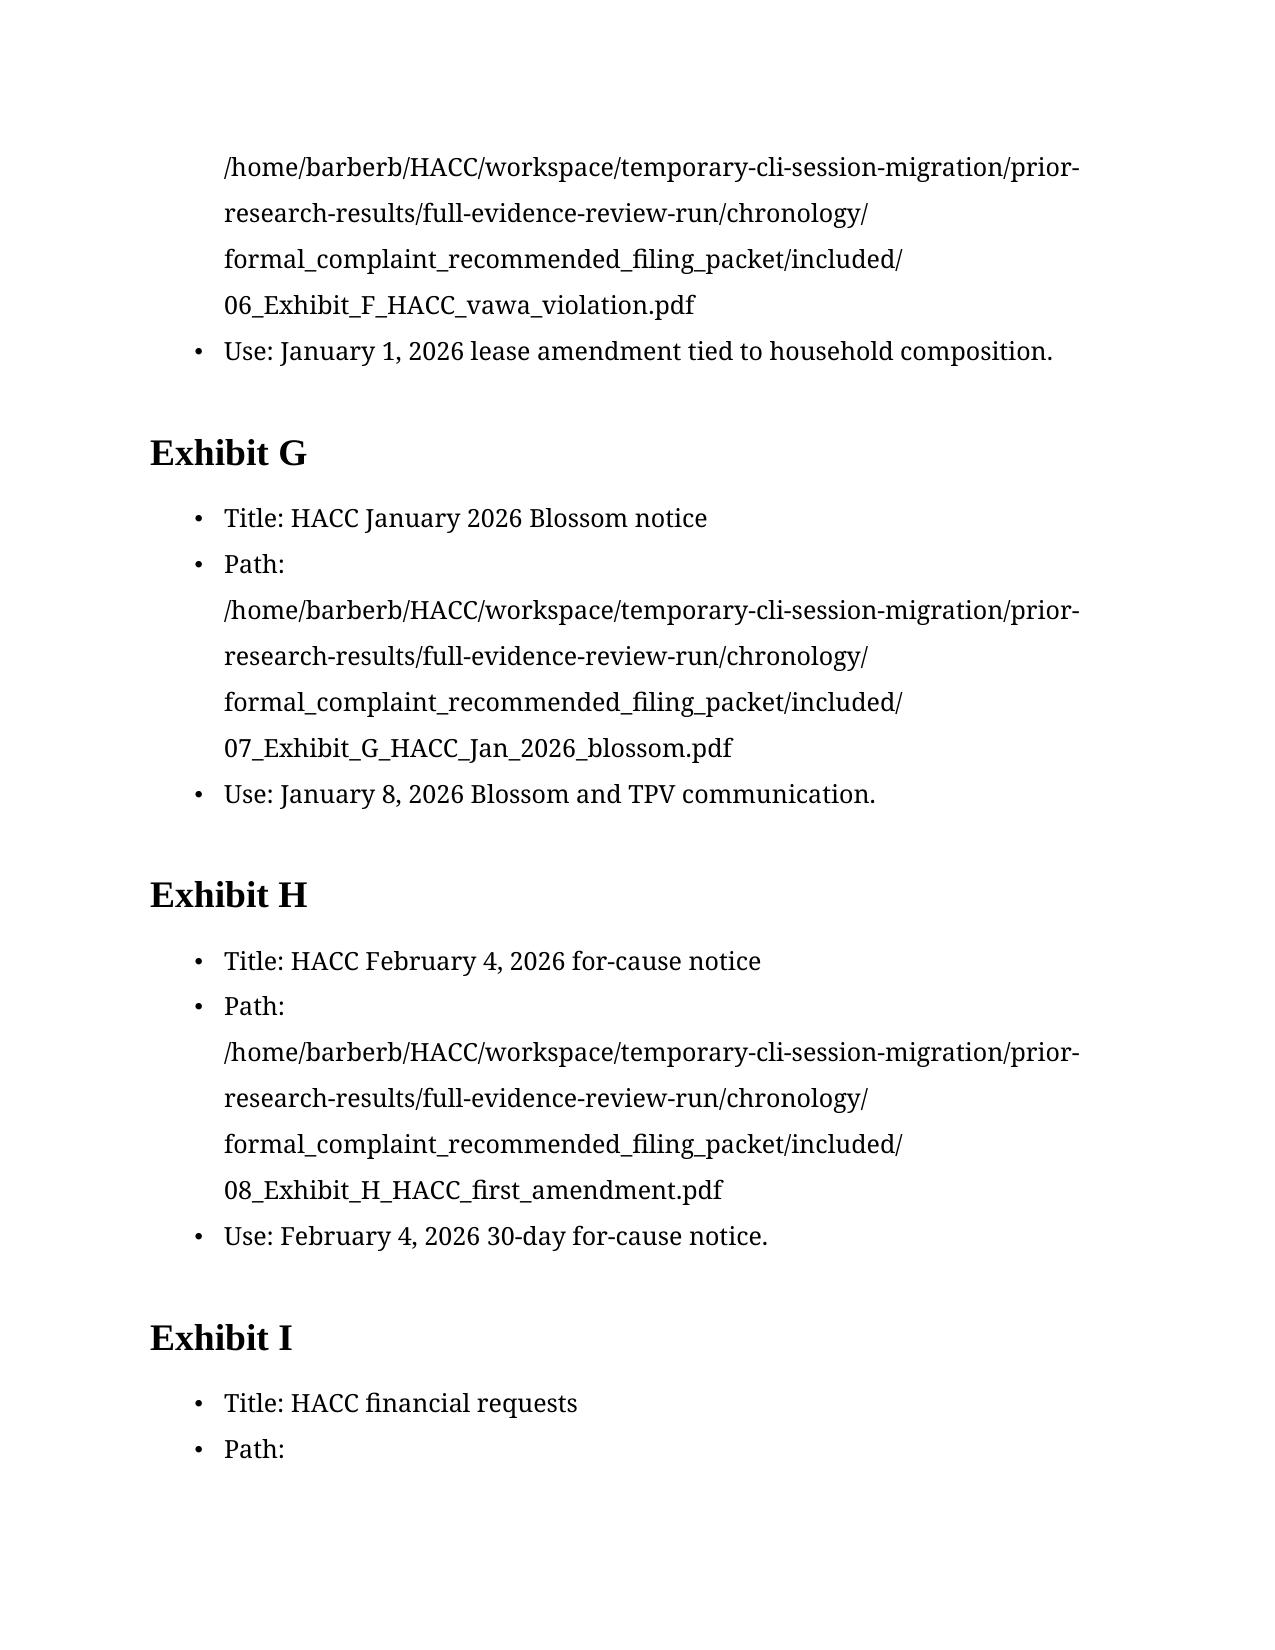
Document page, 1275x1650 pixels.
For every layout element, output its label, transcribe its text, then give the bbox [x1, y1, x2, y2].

list Path: /home/barberb/HACC/workspace/temporary-cli-session-migration/prior-research-results/full-evidence-review-run/chronology/formal_complaint_recommended_filing_packet/included/07_Exhibit_G_HACC_Jan_2026_blossom.pdf [194, 547, 1125, 764]
list Path: /home/barberb/HACC/workspace/temporary-cli-session-migration/prior-research-results/full-evidence-review-run/chronology/formal_complaint_recommended_filing_packet/included/08_Exhibit_H_HACC_first_amendment.pdf [194, 989, 1125, 1207]
list Path: /home/barberb/HACC/workspace/temporary-cli-session-migration/prior-research-results/full-evidence-review-run/chronology/formal_complaint_recommended_filing_packet/included/09_Exhibit_I_HACC_financial_requests.pdf [194, 1432, 1125, 1466]
list Title: HACC February 4, 2026 for-cause notice [194, 943, 1125, 977]
list Use: January 8, 2026 Blossom and TPV communication. [194, 776, 1125, 810]
list Title: HACC financial requests [194, 1386, 1125, 1420]
subtitle Exhibit G [150, 430, 1125, 473]
list Path: /home/barberb/HACC/workspace/temporary-cli-session-migration/prior-research-results/full-evidence-review-run/chronology/formal_complaint_recommended_filing_packet/included/06_Exhibit_F_HACC_vawa_violation.pdf [194, 150, 1125, 322]
list Use: January 1, 2026 lease amendment tied to household composition. [194, 334, 1125, 368]
list Title: HACC January 2026 Blossom notice [194, 501, 1125, 535]
list Use: February 4, 2026 30-day for-cause notice. [194, 1219, 1125, 1253]
subtitle Exhibit I [150, 1315, 1125, 1358]
subtitle Exhibit H [150, 872, 1125, 916]
